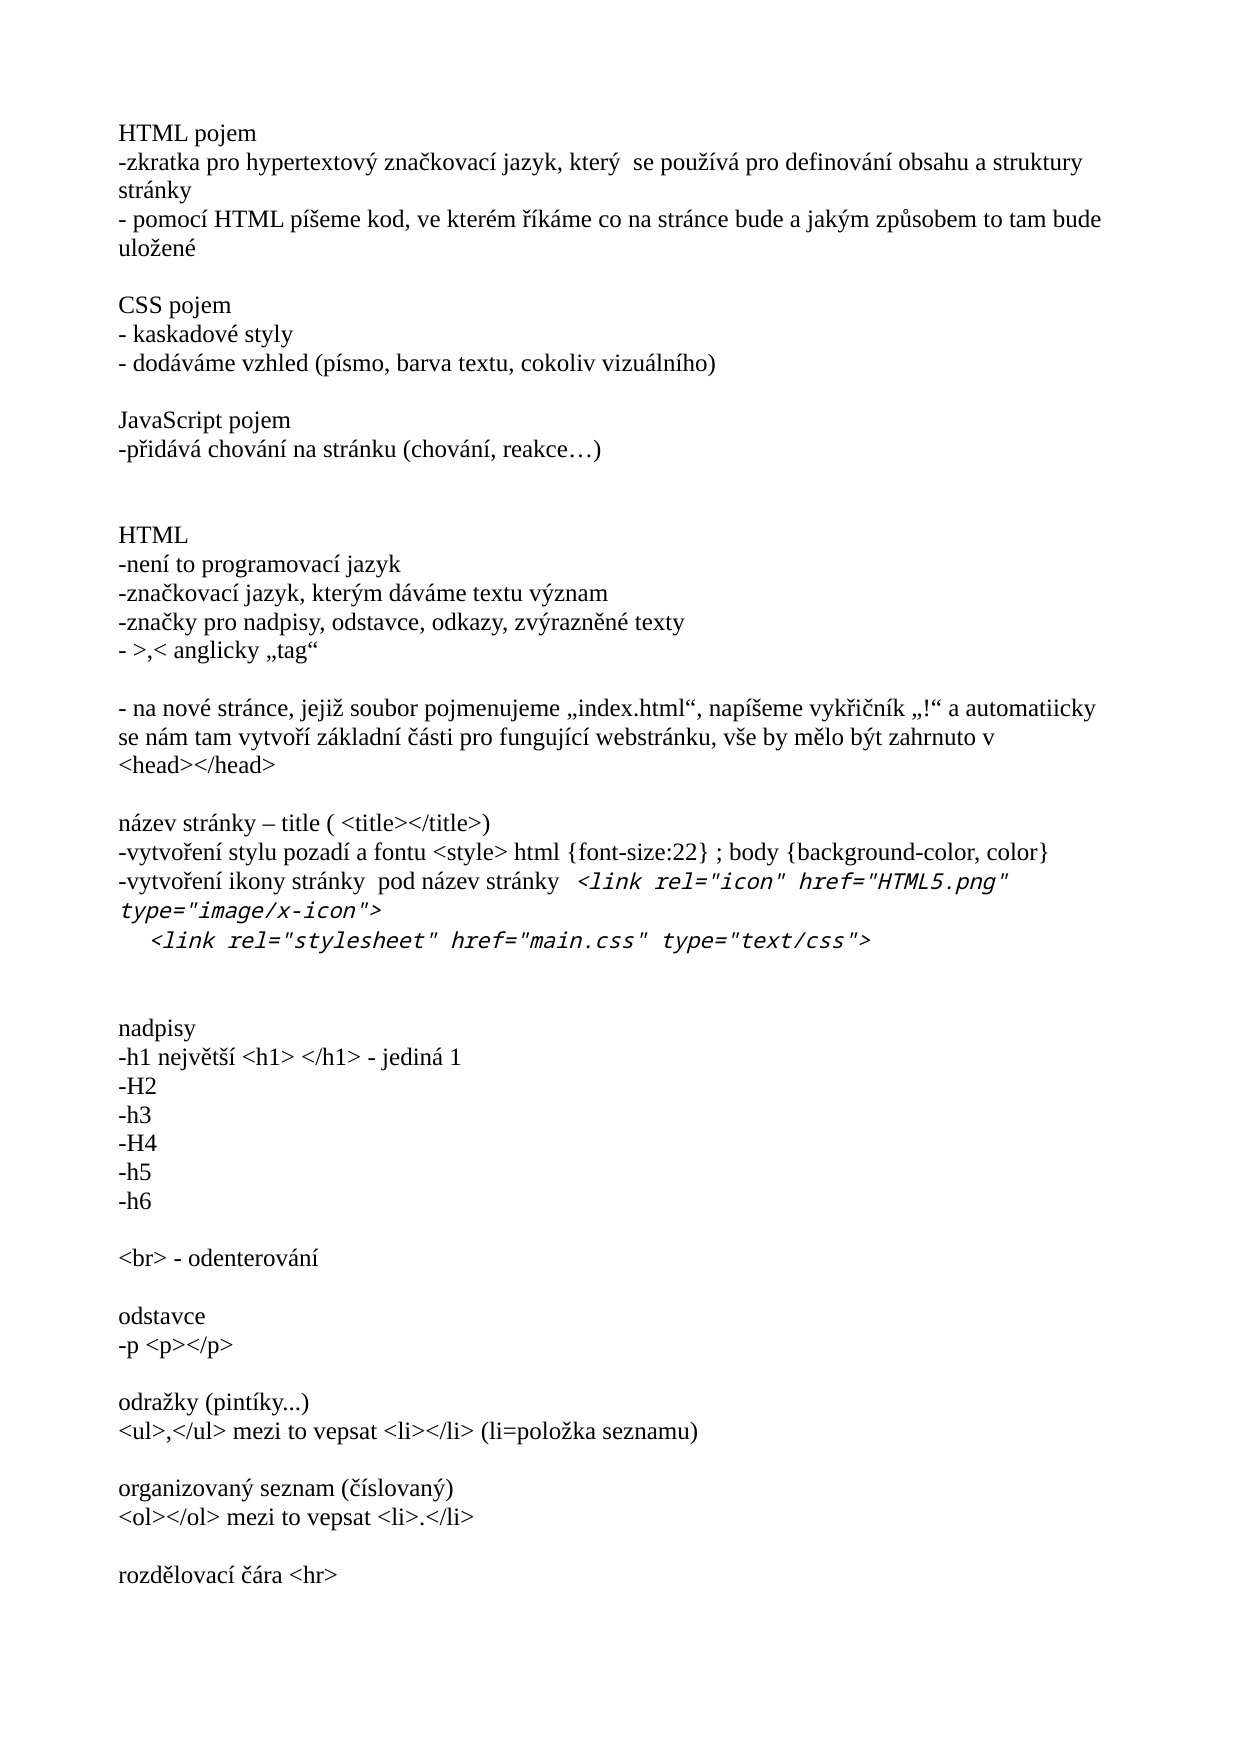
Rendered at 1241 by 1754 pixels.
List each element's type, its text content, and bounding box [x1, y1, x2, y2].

text CSS pojem [118, 291, 1122, 319]
text odstavce [118, 1301, 1122, 1330]
text -h5 [118, 1157, 1122, 1186]
text - na nové stránce, jejiž soubor pojmenujeme „index.html“, napíšeme vykřičník „!“ a automatiicky se nám tam vytvoří základní části pro fungující webstránku, vše by mělo být zahrnuto v <head></head> [118, 693, 1122, 779]
text -přidává chování na stránku (chování, reakce…) [118, 434, 1122, 463]
text HTML [118, 521, 1122, 549]
text -není to programovací jazyk [118, 549, 1122, 578]
text <link rel="stylesheet" href="main.css" type="text/css"> [118, 925, 1122, 955]
text odražky (pintíky...) [118, 1387, 1122, 1416]
text -vytvoření stylu pozadí a fontu <style> html {font-size:22} ; body {background-color, color} [118, 837, 1122, 866]
text rozdělovací čára <hr> [118, 1560, 1122, 1588]
text - pomocí HTML píšeme kod, ve kterém říkáme co na stránce bude a jakým způsobem to tam bude uložené [118, 204, 1122, 262]
text -H2 [118, 1071, 1122, 1100]
text - kaskadové styly [118, 319, 1122, 348]
text -h6 [118, 1186, 1122, 1215]
text <br> - odenterování [118, 1243, 1122, 1272]
text -p <p></p> [118, 1330, 1122, 1358]
text organizovaný seznam (číslovaný) [118, 1473, 1122, 1502]
text JavaScript pojem [118, 406, 1122, 434]
text <ol></ol> mezi to vepsat <li>.</li> [118, 1502, 1122, 1531]
text <ul>,</ul> mezi to vepsat <li></li> (li=položka seznamu) [118, 1416, 1122, 1445]
text -zkratka pro hypertextový značkovací jazyk, který se používá pro definování obsahu a struktury stránky [118, 147, 1122, 204]
text - dodáváme vzhled (písmo, barva textu, cokoliv vizuálního) [118, 348, 1122, 377]
text -vytvoření ikony stránky pod název stránky <link rel="icon" href="HTML5.png" type="image/x-icon"> [118, 866, 1122, 925]
text -H4 [118, 1128, 1122, 1157]
text -h3 [118, 1100, 1122, 1128]
text -h1 největší <h1> </h1> - jediná 1 [118, 1042, 1122, 1071]
text nadpisy [118, 1013, 1122, 1042]
text -značkovací jazyk, kterým dáváme textu význam [118, 578, 1122, 607]
text - >,< anglicky „tag“ [118, 636, 1122, 664]
text -značky pro nadpisy, odstavce, odkazy, zvýrazněné texty [118, 607, 1122, 636]
text HTML pojem [118, 118, 1122, 147]
text název stránky – title ( <title></title>) [118, 808, 1122, 837]
